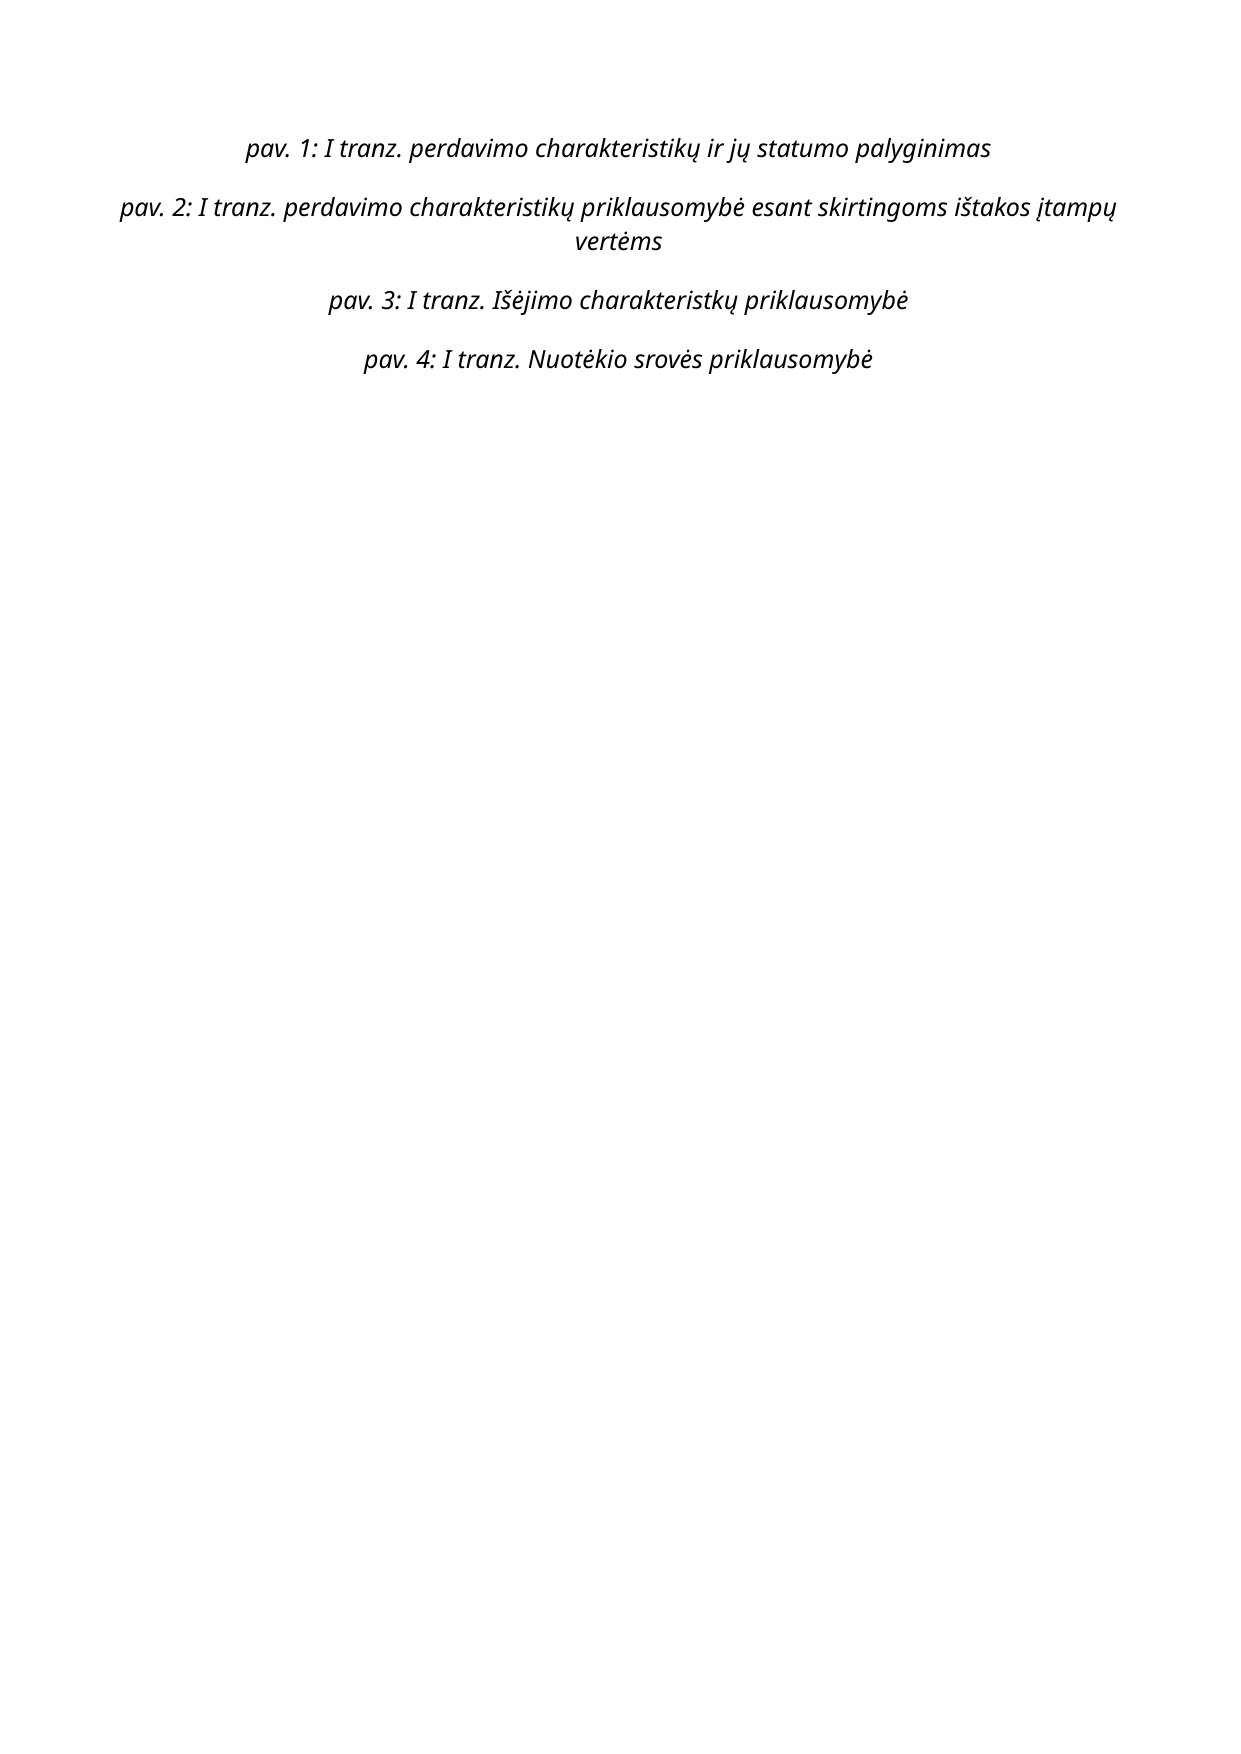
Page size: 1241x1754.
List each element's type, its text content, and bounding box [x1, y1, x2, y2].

text pav. 1: I tranz. perdavimo charakteristikų ir jų statumo palyginimas [118, 131, 1122, 165]
text pav. 3: I tranz. Išėjimo charakteristkų priklausomybė [118, 283, 1122, 317]
text pav. 2: I tranz. perdavimo charakteristikų priklausomybė esant skirtingoms ištakos įtampų vertėms [118, 190, 1122, 258]
text pav. 4: I tranz. Nuotėkio srovės priklausomybė [118, 342, 1122, 376]
